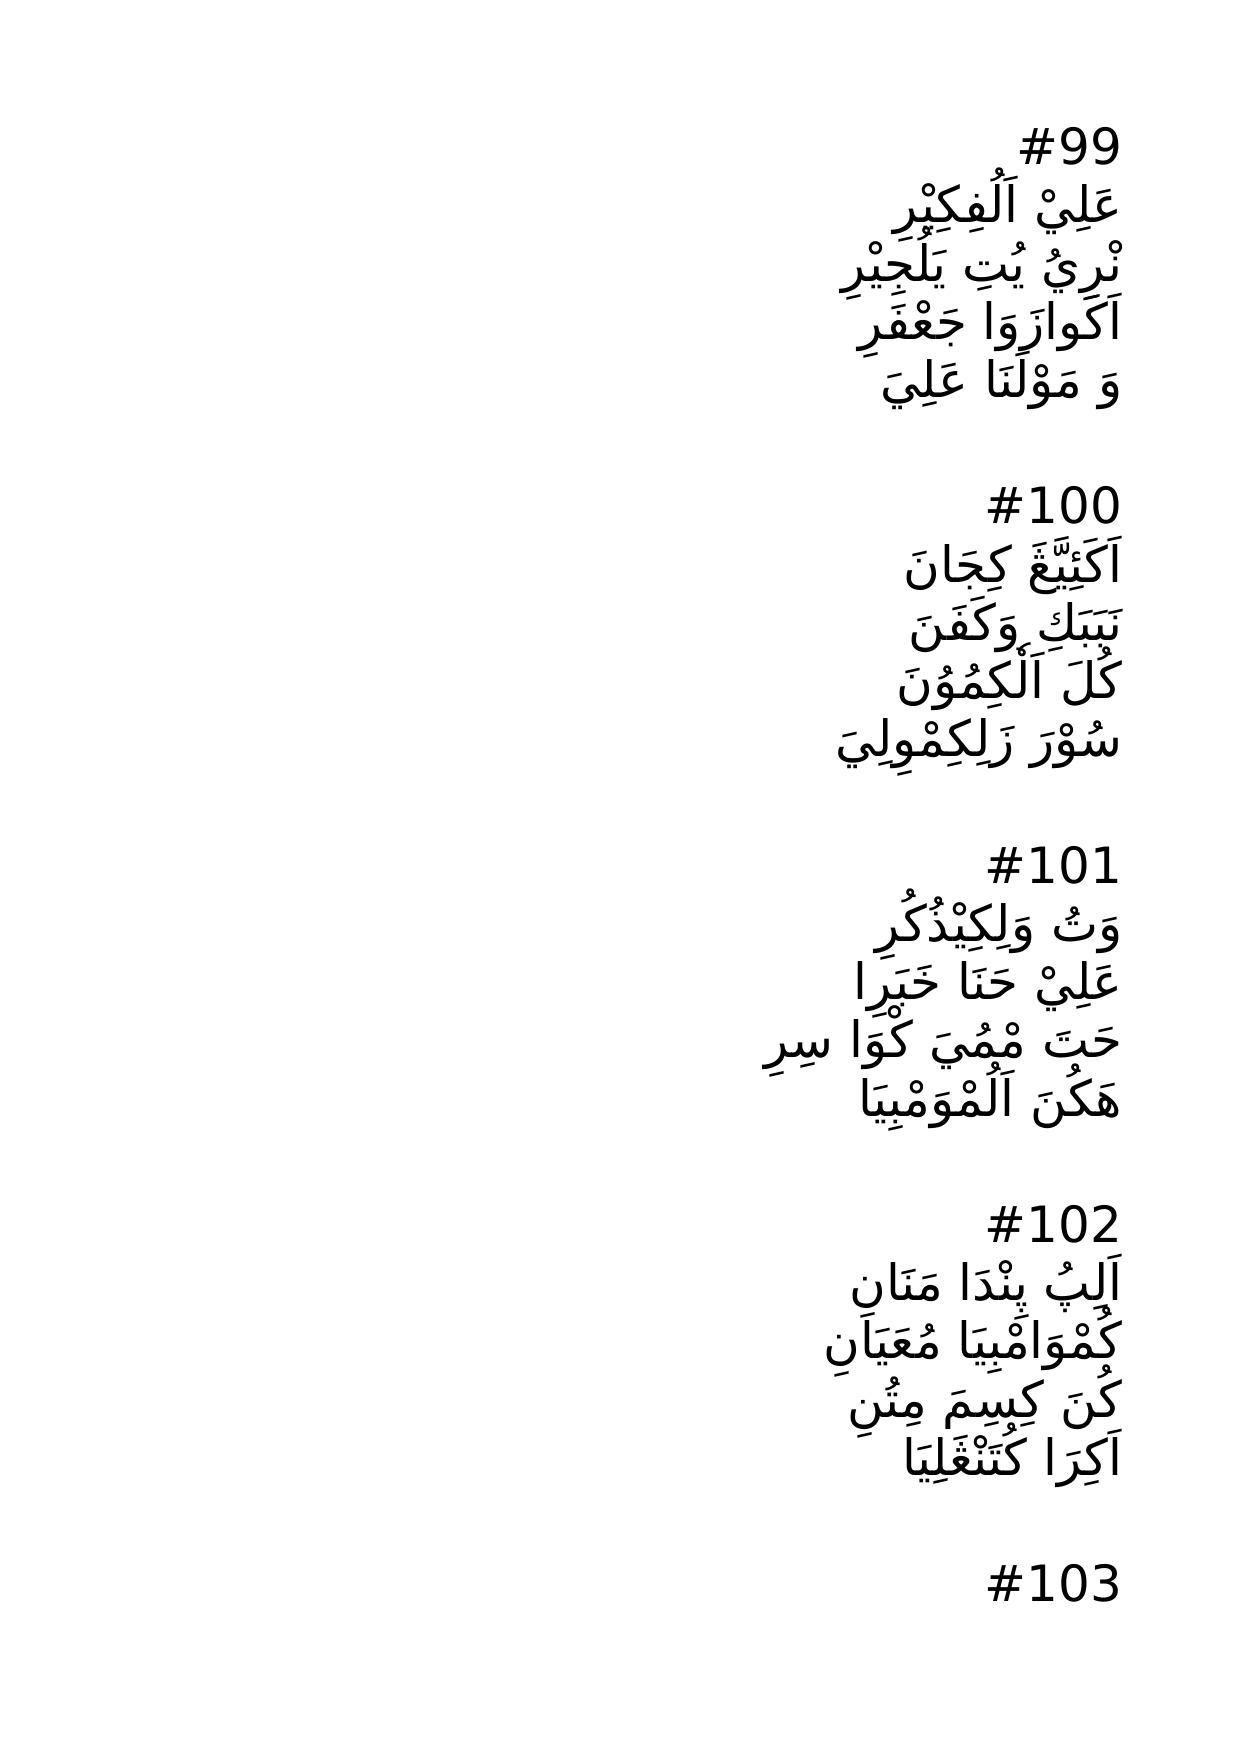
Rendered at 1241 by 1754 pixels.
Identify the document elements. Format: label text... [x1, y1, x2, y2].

text نْرِيُ يُتِ يَلُجِيْرِ [118, 234, 1122, 293]
text #100 [118, 477, 1122, 536]
text #103 [118, 1555, 1122, 1613]
text سُوْرَ زَلِكِمْوِلِيَ [118, 710, 1122, 768]
text وَ مَوْلَنَا عَلِيَ [118, 351, 1122, 409]
text هَكُنَ اَلُمْوَمْبِيَا [118, 1069, 1122, 1128]
text #101 [118, 837, 1122, 895]
text اَكِرَا كُتَنْڠَلِيَا [118, 1429, 1122, 1487]
text عَلِيْ حَنَا خَبَرِا [118, 953, 1122, 1011]
text كُمْوَامْبِيَا مُعَيَانِ [118, 1312, 1122, 1371]
text #99 [118, 118, 1122, 176]
text اَكَوازَوَا جَعْفَرِ [118, 293, 1122, 351]
text اَكَئِيَّڠَ كِجَانَ [118, 536, 1122, 594]
text #102 [118, 1196, 1122, 1254]
text كُلَ اَلٗكِمُوُنَ [118, 652, 1122, 710]
text عَلِيْ اَلُفِكِيْرِ [118, 176, 1122, 234]
text كُنَ كِسِمَ مِتُنِ [118, 1371, 1122, 1429]
text وَتُ وَلِكِيْذُكُرِ [118, 895, 1122, 953]
text اَلِپُ پِنْدَا مَنَانِ [118, 1254, 1122, 1312]
text حَتَ مْمُيَ كْوَا سِرِ [118, 1011, 1122, 1069]
text نَبَبَكِ وَكَفَنَ [118, 594, 1122, 652]
